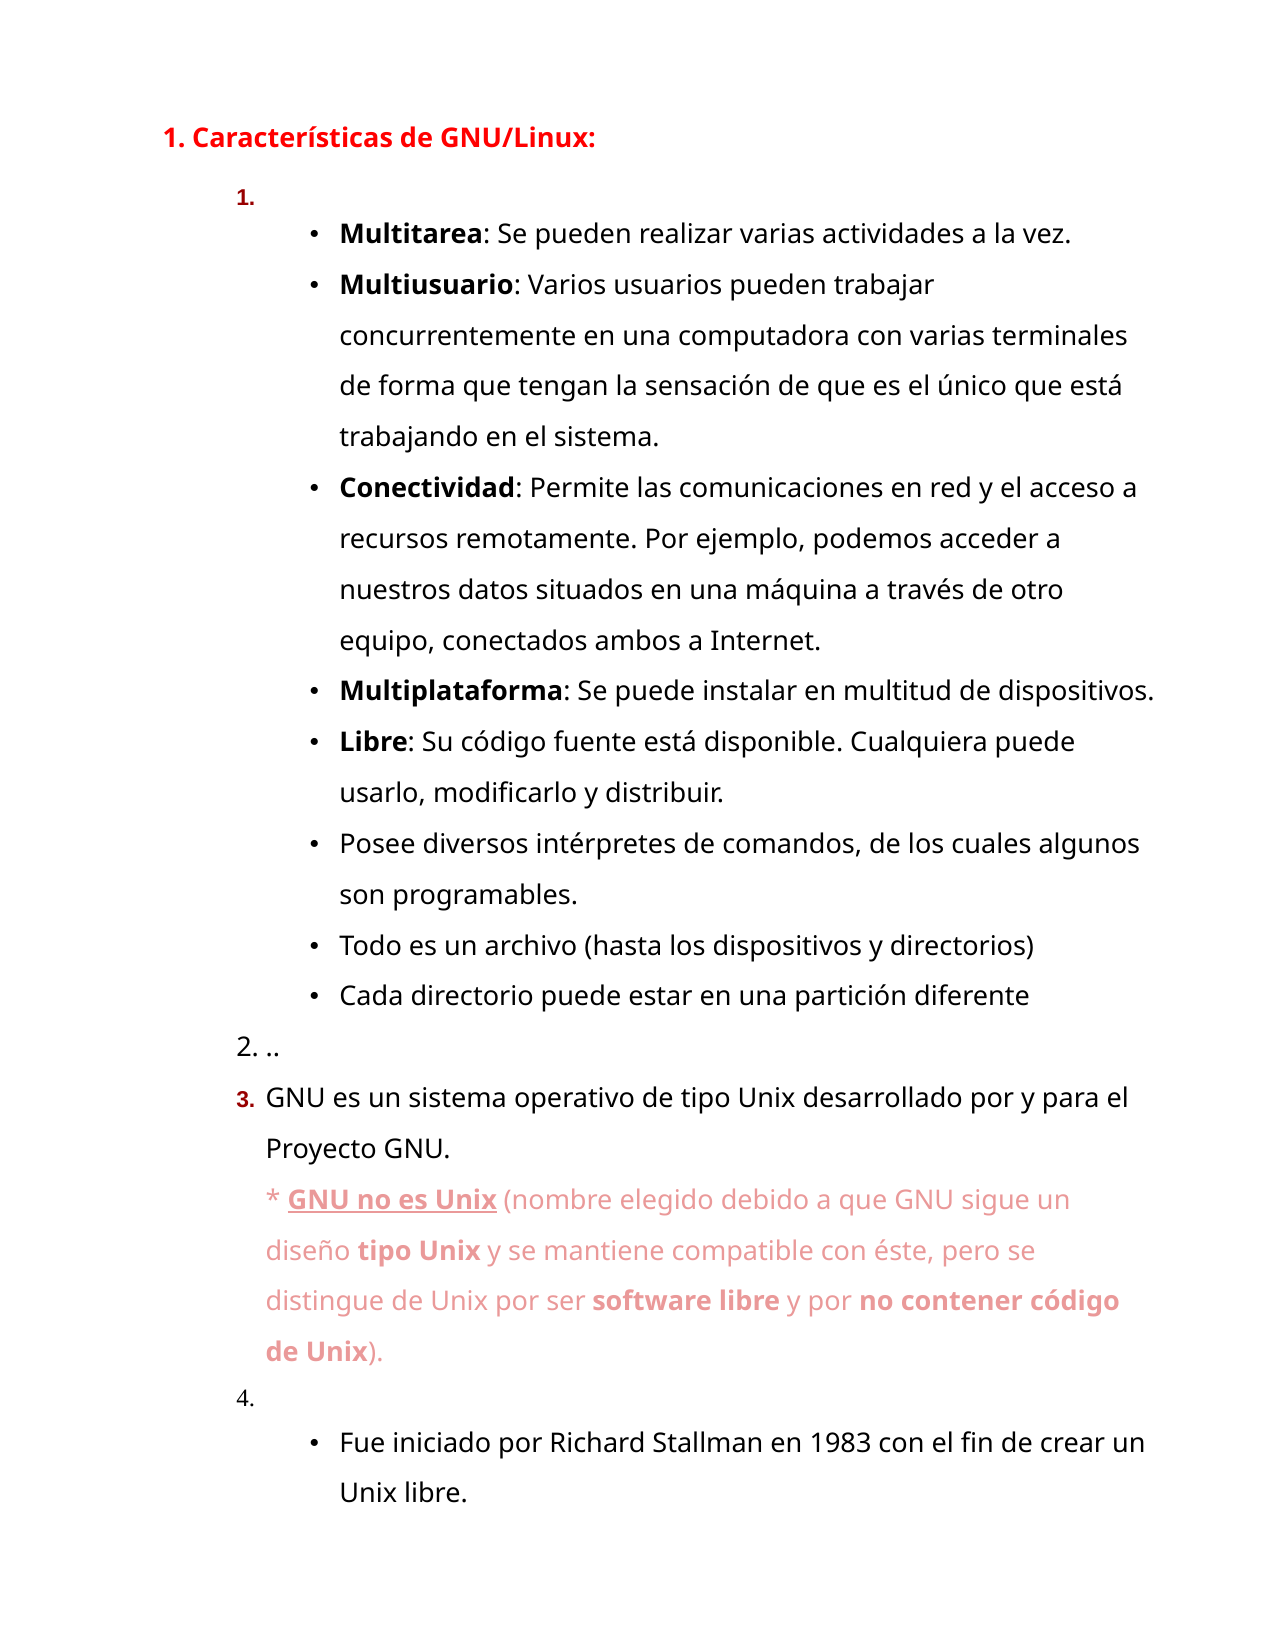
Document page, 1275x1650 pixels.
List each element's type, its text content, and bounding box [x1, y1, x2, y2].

list Posee diversos intérpretes de comandos, de los cuales algunos son programables. [309, 824, 1157, 912]
list Conectividad: Permite las comunicaciones en red y el acceso a recursos remotamente. Por ejemplo, podemos acceder a nuestros datos situados en una máquina a través de otro equipo, conectados ambos a Internet. [309, 468, 1157, 658]
list Libre: Su código fuente está disponible. Cualquiera puede usarlo, modificarlo y distribuir. [309, 723, 1157, 810]
list Multiusuario: Varios usuarios pueden trabajar concurrentemente en una computadora con varias terminales de forma que tengan la sensación de que es el único que está trabajando en el sistema. [309, 265, 1157, 454]
list Cada directorio puede estar en una partición diferente [309, 977, 1157, 1014]
list GNU es un sistema operativo de tipo Unix desarrollado por y para el Proyecto GNU. * GNU no es Unix (nombre elegido debido a que GNU sigue un diseño tipo Unix y se mantiene compatible con éste, pero se distingue de Unix por ser software libre y por no contener código de Unix). [236, 1078, 1157, 1369]
list Todo es un archivo (hasta los dispositivos y directorios) [309, 926, 1157, 963]
list Características de GNU/Linux: [162, 118, 1157, 155]
list Multitarea: Se pueden realizar varias actividades a la vez. [309, 214, 1157, 251]
list .. [236, 1028, 1157, 1064]
list Fue iniciado por Richard Stallman en 1983 con el fin de crear un Unix libre. [309, 1423, 1157, 1511]
list Multiplataforma: Se puede instalar en multitud de dispositivos. [309, 672, 1157, 709]
